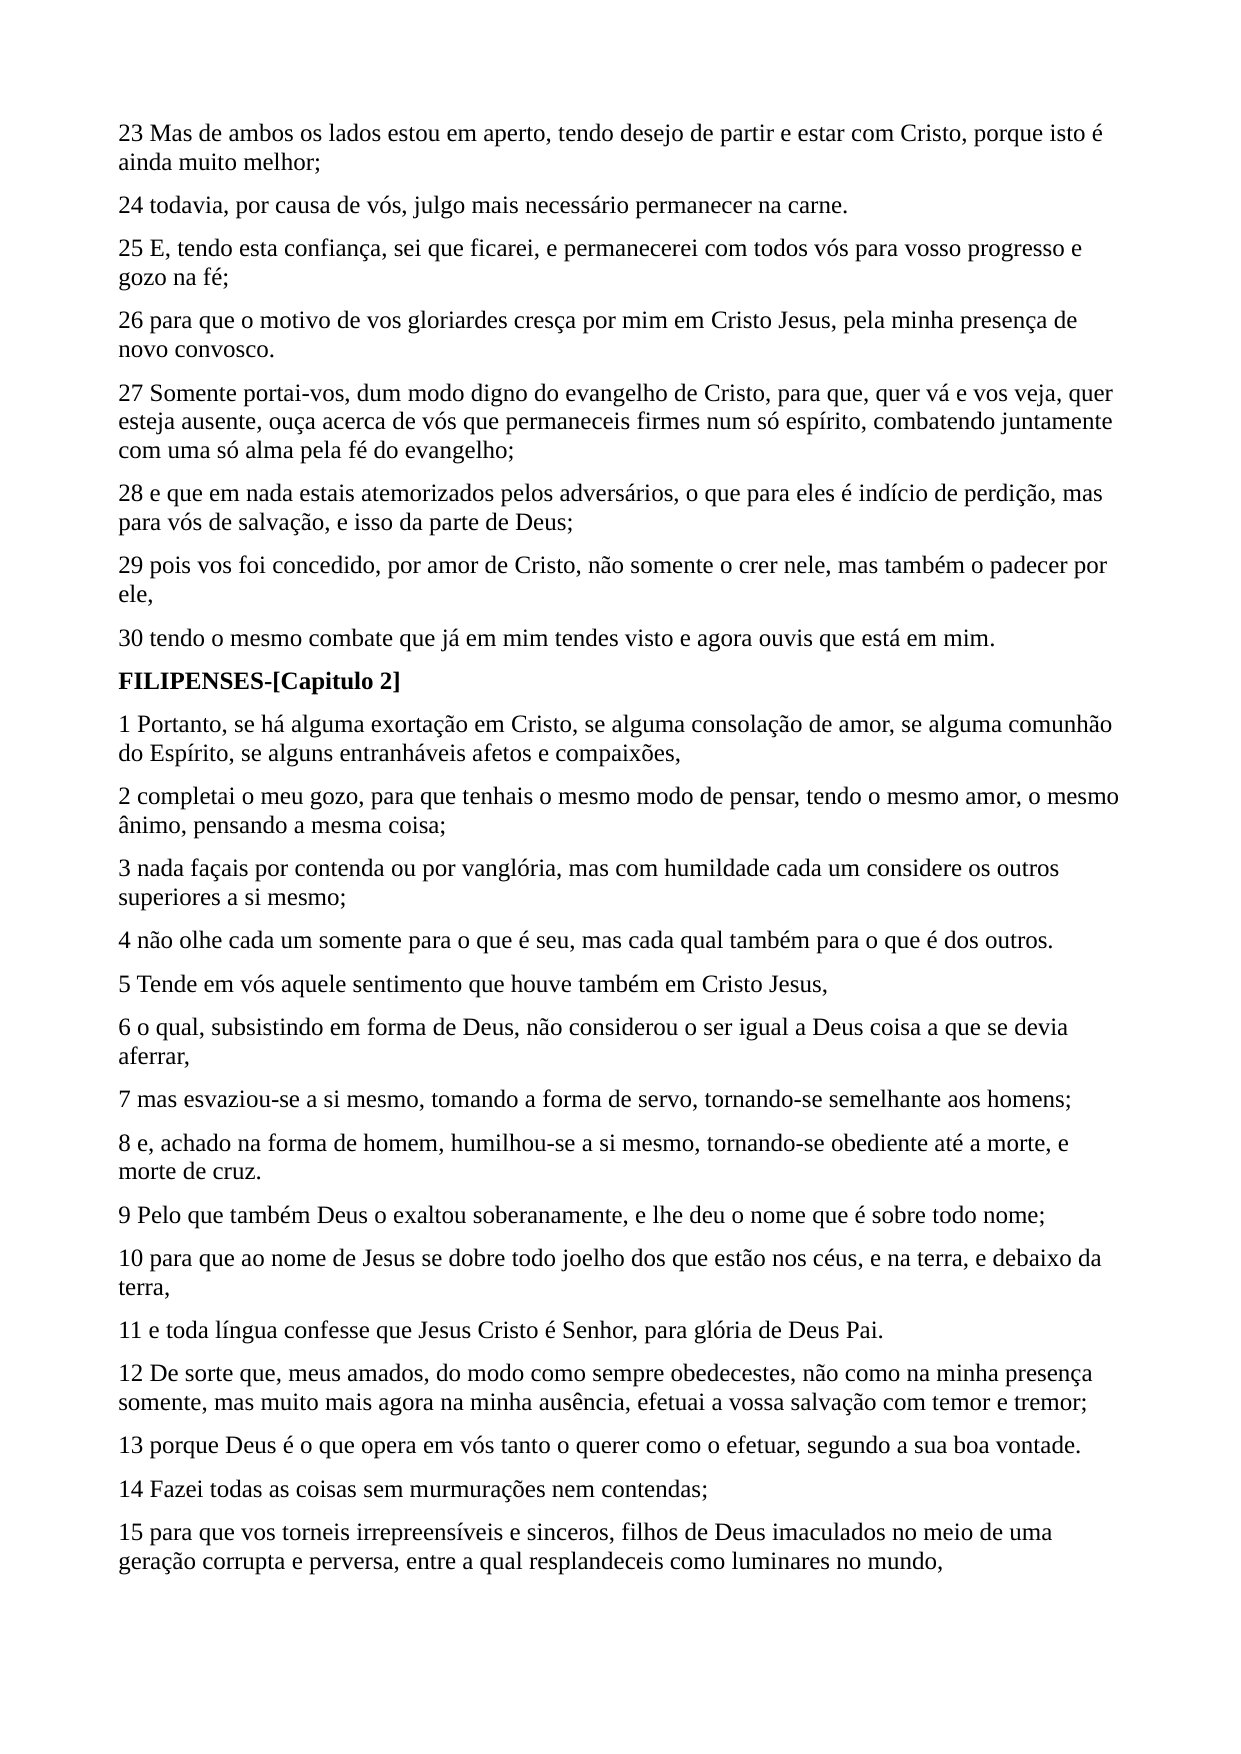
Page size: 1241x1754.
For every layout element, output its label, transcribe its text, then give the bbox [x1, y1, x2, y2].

text 15 para que vos torneis irrepreensíveis e sinceros, filhos de Deus imaculados no meio de uma geração corrupta e perversa, entre a qual resplandeceis como luminares no mundo, [118, 1517, 1122, 1575]
text 24 todavia, por causa de vós, julgo mais necessário permanecer na carne. [118, 190, 1122, 219]
text 29 pois vos foi concedido, por amor de Cristo, não somente o crer nele, mas também o padecer por ele, [118, 551, 1122, 608]
text 2 completai o meu gozo, para que tenhais o mesmo modo de pensar, tendo o mesmo amor, o mesmo ânimo, pensando a mesma coisa; [118, 781, 1122, 839]
text 30 tendo o mesmo combate que já em mim tendes visto e agora ouvis que está em mim. [118, 623, 1122, 651]
text 26 para que o motivo de vos gloriardes cresça por mim em Cristo Jesus, pela minha presença de novo convosco. [118, 306, 1122, 363]
text 1 Portanto, se há alguma exortação em Cristo, se alguma consolação de amor, se alguma comunhão do Espírito, se alguns entranháveis afetos e compaixões, [118, 709, 1122, 767]
text 23 Mas de ambos os lados estou em aperto, tendo desejo de partir e estar com Cristo, porque isto é ainda muito melhor; [118, 118, 1122, 176]
text 7 mas esvaziou-se a si mesmo, tomando a forma de servo, tornando-se semelhante aos homens; [118, 1084, 1122, 1113]
text FILIPENSES-[Capitulo 2] [118, 666, 1122, 695]
text 11 e toda língua confesse que Jesus Cristo é Senhor, para glória de Deus Pai. [118, 1315, 1122, 1344]
text 13 porque Deus é o que opera em vós tanto o querer como o efetuar, segundo a sua boa vontade. [118, 1431, 1122, 1459]
text 3 nada façais por contenda ou por vanglória, mas com humildade cada um considere os outros superiores a si mesmo; [118, 853, 1122, 911]
text 12 De sorte que, meus amados, do modo como sempre obedecestes, não como na minha presença somente, mas muito mais agora na minha ausência, efetuai a vossa salvação com temor e tremor; [118, 1358, 1122, 1416]
text 5 Tende em vós aquele sentimento que houve também em Cristo Jesus, [118, 969, 1122, 998]
text 9 Pelo que também Deus o exaltou soberanamente, e lhe deu o nome que é sobre todo nome; [118, 1200, 1122, 1228]
text 27 Somente portai-vos, dum modo digno do evangelho de Cristo, para que, quer vá e vos veja, quer esteja ausente, ouça acerca de vós que permaneceis firmes num só espírito, combatendo juntamente com uma só alma pela fé do evangelho; [118, 378, 1122, 464]
text 10 para que ao nome de Jesus se dobre todo joelho dos que estão nos céus, e na terra, e debaixo da terra, [118, 1243, 1122, 1301]
text 6 o qual, subsistindo em forma de Deus, não considerou o ser igual a Deus coisa a que se devia aferrar, [118, 1012, 1122, 1070]
text 14 Fazei todas as coisas sem murmurações nem contendas; [118, 1474, 1122, 1503]
text 28 e que em nada estais atemorizados pelos adversários, o que para eles é indício de perdição, mas para vós de salvação, e isso da parte de Deus; [118, 478, 1122, 536]
text 25 E, tendo esta confiança, sei que ficarei, e permanecerei com todos vós para vosso progresso e gozo na fé; [118, 233, 1122, 291]
text 8 e, achado na forma de homem, humilhou-se a si mesmo, tornando-se obediente até a morte, e morte de cruz. [118, 1128, 1122, 1185]
text 4 não olhe cada um somente para o que é seu, mas cada qual também para o que é dos outros. [118, 926, 1122, 954]
